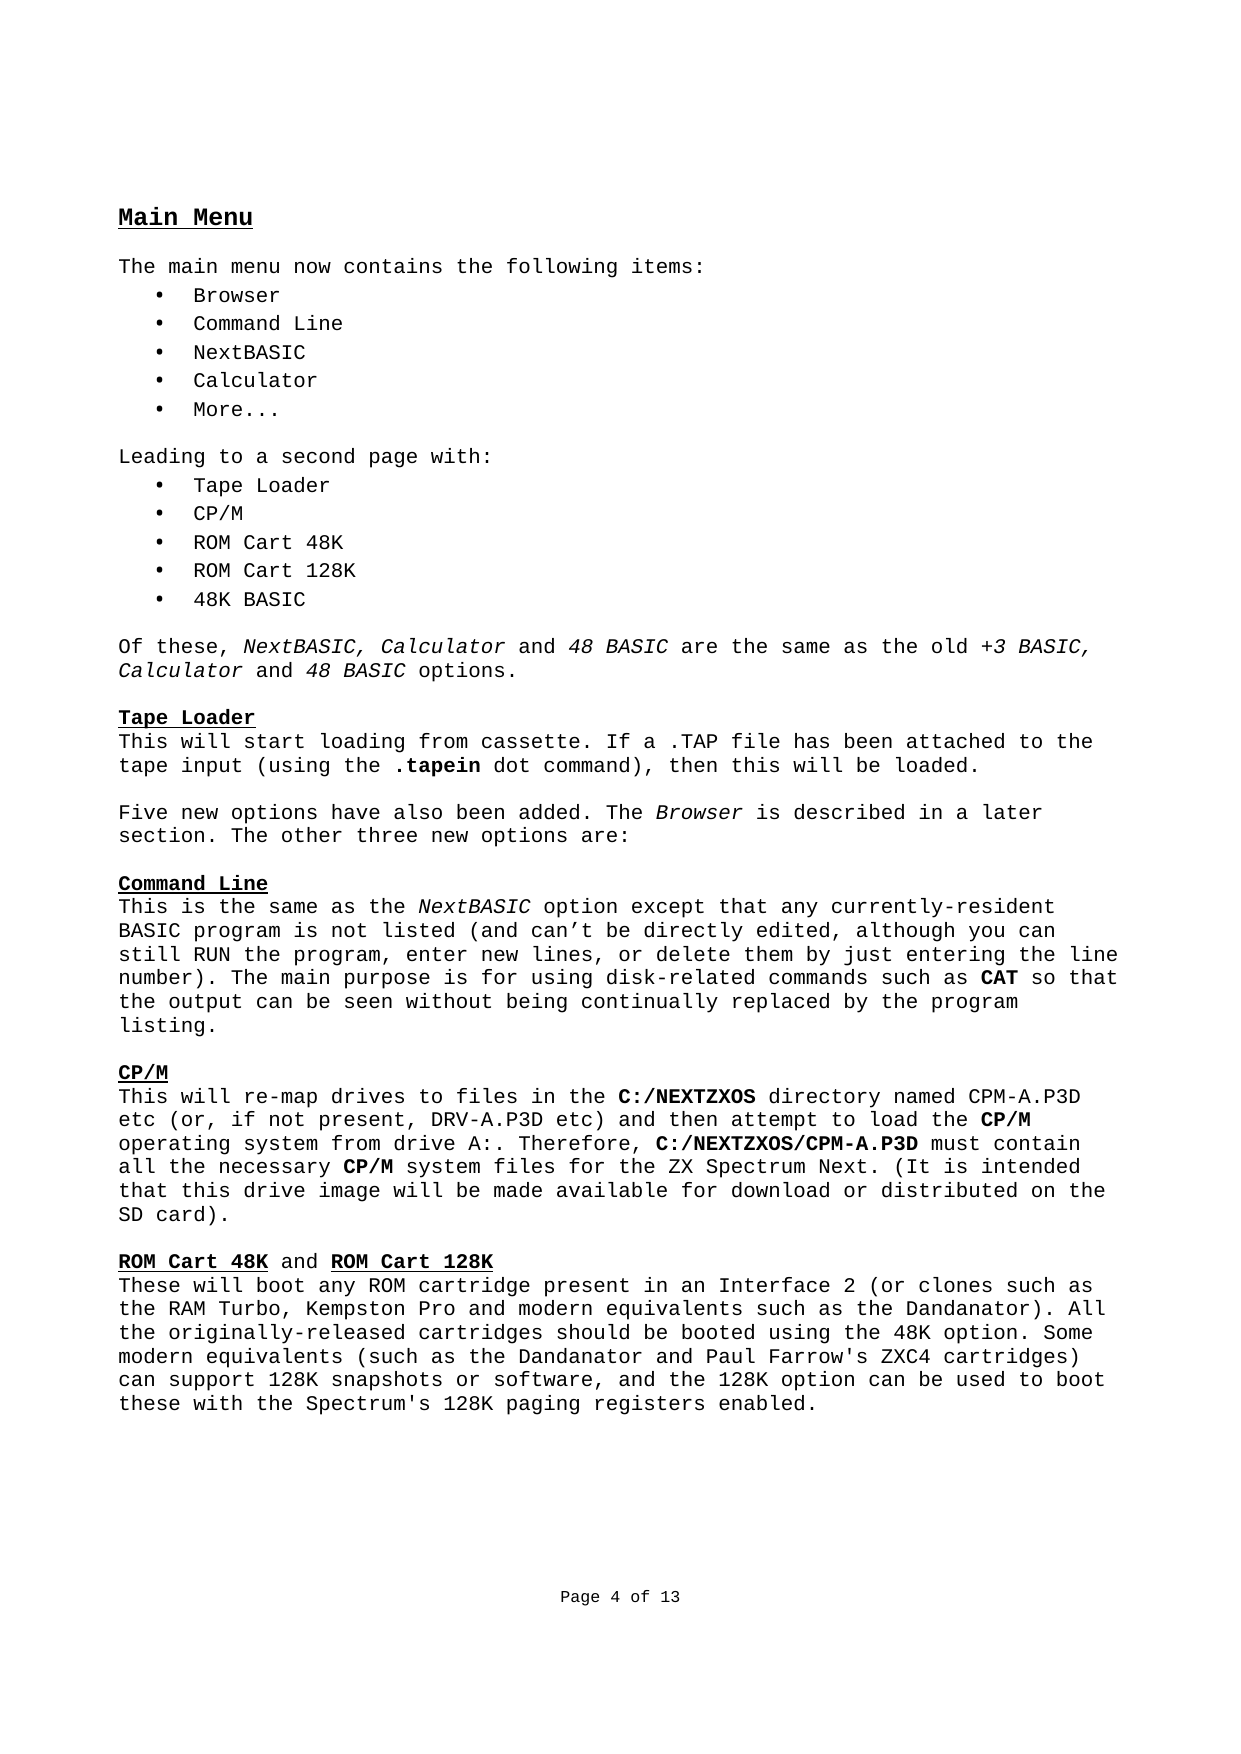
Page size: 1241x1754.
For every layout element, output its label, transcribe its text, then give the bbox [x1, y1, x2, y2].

text This will re-map drives to files in the C:/NEXTZXOS directory named CPM-A.P3D etc (or, if not present, DRV-A.P3D etc) and then attempt to load the CP/M operating system from drive A:. Therefore, C:/NEXTZXOS/CPM-A.P3D must contain all the necessary CP/M system files for the ZX Spectrum Next. (It is intended that this drive image will be made available for download or distributed on the SD card). [118, 1086, 1122, 1227]
list CP/M [156, 498, 1122, 527]
list Browser [156, 280, 1122, 308]
list ROM Cart 128K [156, 556, 1122, 584]
text The main menu now contains the following items: [118, 256, 1122, 280]
text This is the same as the NextBASIC option except that any currently-resident BASIC program is not listed (and can’t be directly edited, although you can still RUN the program, enter new lines, or delete them by just entering the line number). The main purpose is for using disk-related commands such as CAT so that the output can be seen without being continually replaced by the program listing. [118, 896, 1122, 1038]
text These will boot any ROM cartridge present in an Interface 2 (or clones such as the RAM Turbo, Kempston Pro and modern equivalents such as the Dandanator). All the originally-released cartridges should be booted using the 48K option. Some modern equivalents (such as the Dandanator and Paul Farrow's ZXC4 cartridges) can support 128K snapshots or software, and the 128K option can be used to boot these with the Spectrum's 128K paging registers enabled. [118, 1275, 1122, 1417]
text Leading to a second page with: [118, 446, 1122, 470]
list Calculator [156, 366, 1122, 394]
list Tape Loader [156, 470, 1122, 498]
text ROM Cart 48K and ROM Cart 128K [118, 1251, 1122, 1275]
text CP/M [118, 1062, 1122, 1086]
text Main Menu [118, 204, 1122, 233]
text Five new options have also been added. The Browser is described in a later section. The other three new options are: [118, 802, 1122, 849]
list ROM Cart 48K [156, 527, 1122, 556]
list NextBASIC [156, 337, 1122, 366]
text Tape Loader [118, 707, 1122, 731]
list 48K BASIC [156, 584, 1122, 613]
list Command Line [156, 308, 1122, 337]
list More... [156, 394, 1122, 423]
text Of these, NextBASIC, Calculator and 48 BASIC are the same as the old +3 BASIC, Calculator and 48 BASIC options. [118, 636, 1122, 684]
text This will start loading from cassette. If a .TAP file has been attached to the tape input (using the .tapein dot command), then this will be loaded. [118, 731, 1122, 778]
text Command Line [118, 873, 1122, 896]
